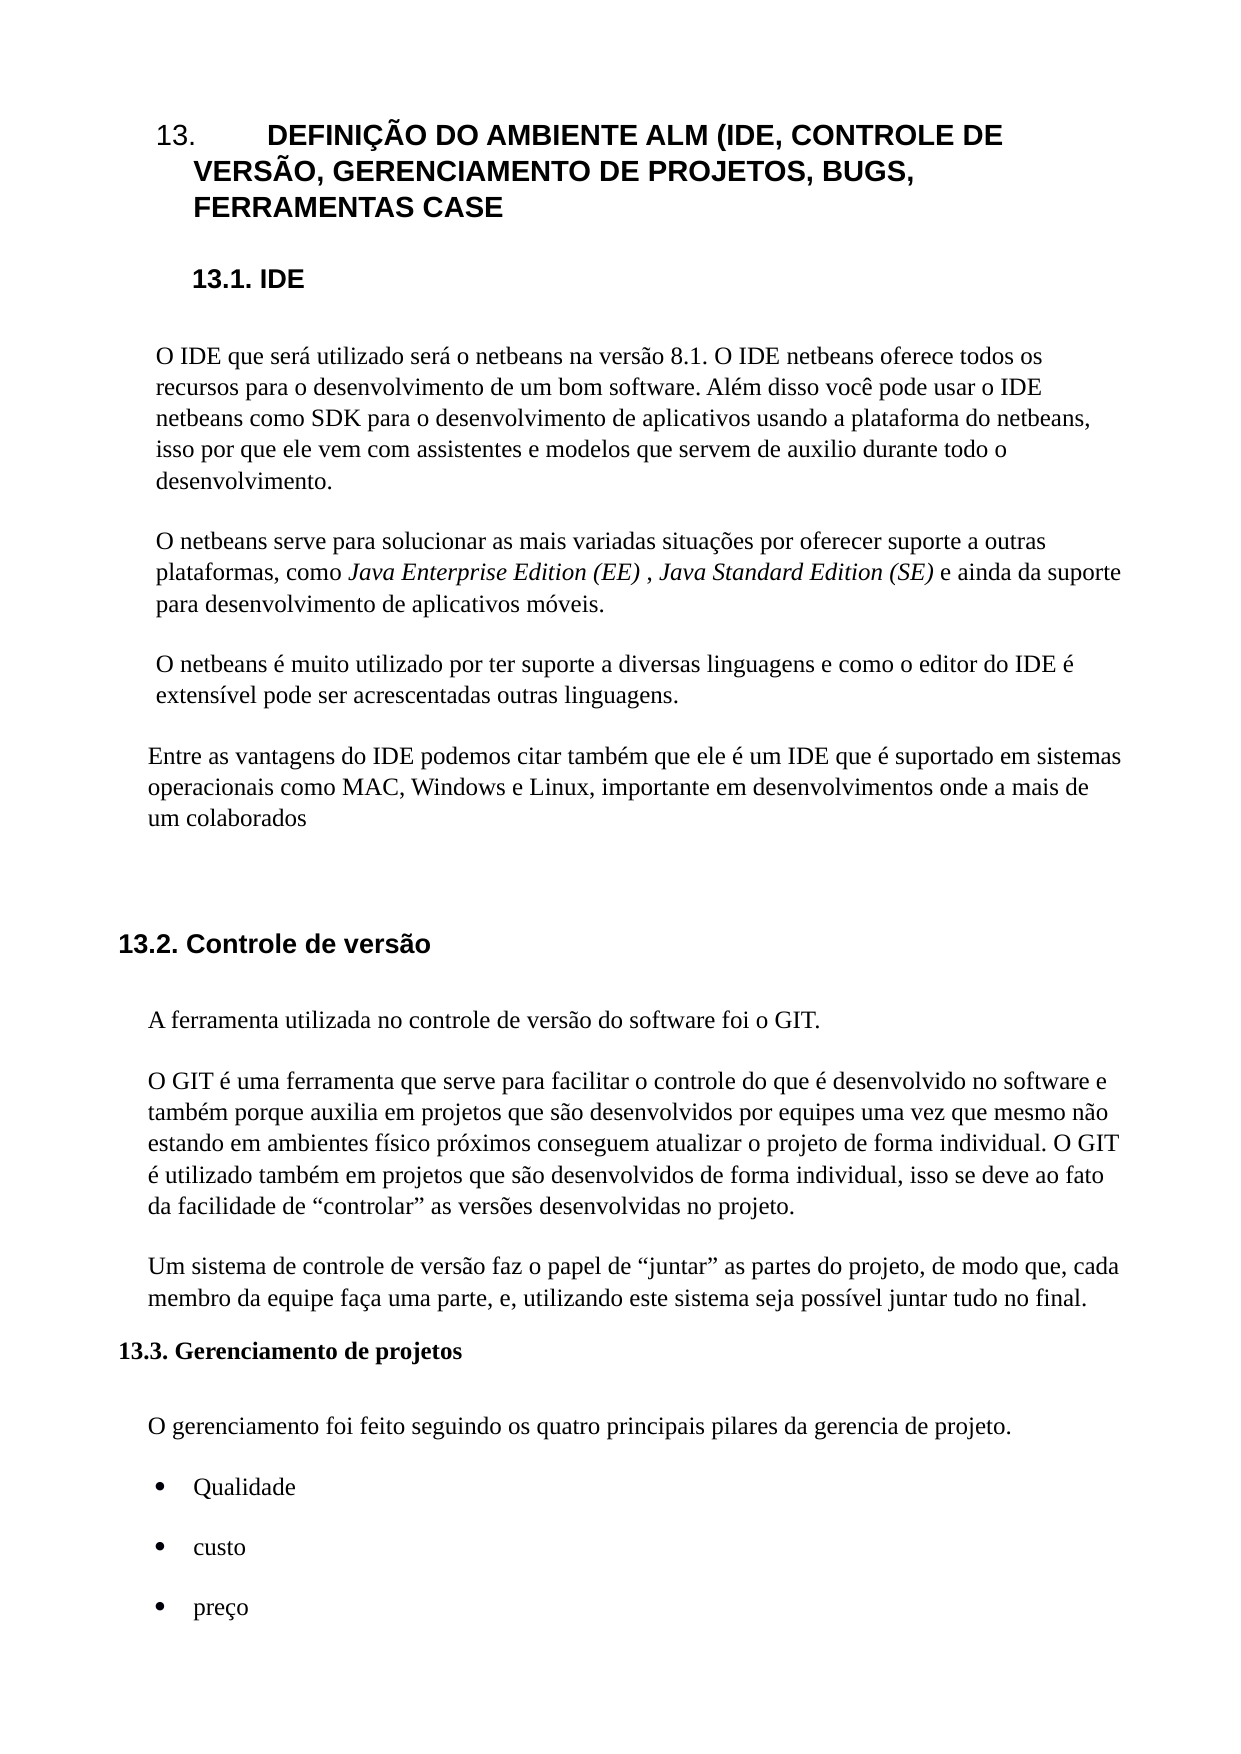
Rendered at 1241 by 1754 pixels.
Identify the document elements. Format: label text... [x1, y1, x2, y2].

subtitle 13.1. IDE [118, 263, 1122, 294]
list Qualidade [156, 1469, 1122, 1500]
text O gerenciamento foi feito seguindo os quatro principais pilares da gerencia de projeto. [148, 1409, 1122, 1440]
text A ferramenta utilizada no controle de versão do software foi o GIT. [148, 1003, 1122, 1034]
subtitle 13.2. Controle de versão [118, 928, 1122, 959]
text O IDE que será utilizado será o netbeans na versão 8.1. O IDE netbeans oferece todos os recursos para o desenvolvimento de um bom software. Além disso você pode usar o IDE netbeans como SDK para o desenvolvimento de aplicativos usando a plataforma do netbeans, isso por que ele vem com assistentes e modelos que servem de auxilio durante todo o desenvolvimento. [156, 338, 1122, 494]
text O GIT é uma ferramenta que serve para facilitar o controle do que é desenvolvido no software e também porque auxilia em projetos que são desenvolvidos por equipes uma vez que mesmo não estando em ambientes físico próximos conseguem atualizar o projeto de forma individual. O GIT é utilizado também em projetos que são desenvolvidos de forma individual, isso se deve ao fato da facilidade de “controlar” as versões desenvolvidas no projeto. [148, 1063, 1122, 1220]
subtitle 13.3. Gerenciamento de projetos [118, 1336, 1122, 1365]
text Um sistema de controle de versão faz o papel de “juntar” as partes do projeto, de modo que, cada membro da equipe faça uma parte, e, utilizando este sistema seja possível juntar tudo no final. [148, 1249, 1122, 1311]
text Entre as vantagens do IDE podemos citar também que ele é um IDE que é suportado em sistemas operacionais como MAC, Windows e Linux, importante em desenvolvimentos onde a mais de um colaborados [148, 738, 1122, 832]
text O netbeans serve para solucionar as mais variadas situações por oferecer suporte a outras plataformas, como Java Enterprise Edition (EE) , Java Standard Edition (SE) e ainda da suporte para desenvolvimento de aplicativos móveis. [156, 524, 1122, 617]
list DEFINIÇÃO DO AMBIENTE ALM (IDE, CONTROLE DE VERSÃO, GERENCIAMENTO DE PROJETOS, BUGS, FERRAMENTAS CASE [156, 118, 1122, 223]
list custo [156, 1529, 1122, 1561]
text O netbeans é muito utilizado por ter suporte a diversas linguagens e como o editor do IDE é extensível pode ser acrescentadas outras linguagens. [156, 647, 1122, 709]
list preço [156, 1590, 1122, 1621]
